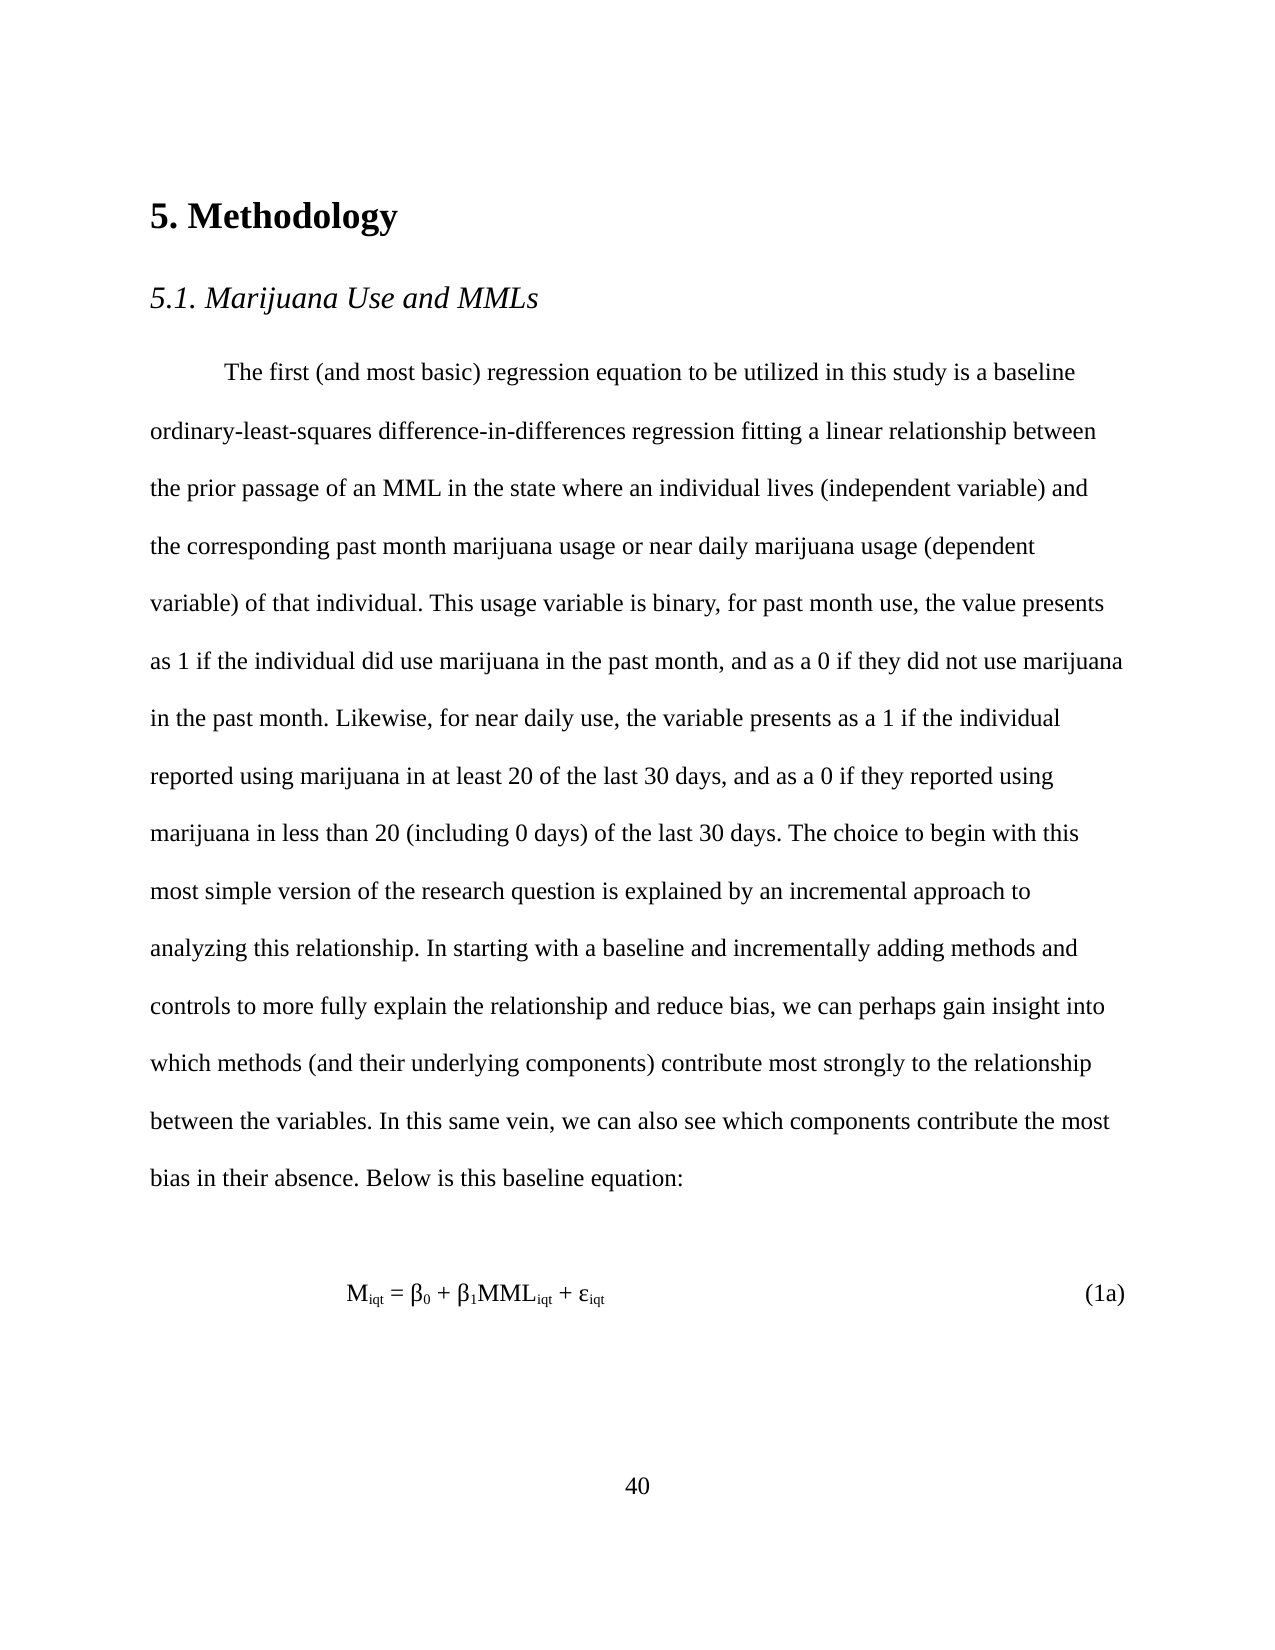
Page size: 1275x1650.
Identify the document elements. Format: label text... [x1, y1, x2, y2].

text Miqt = β0 + β1MMLiqt + εiqt (1a) [150, 1278, 1125, 1307]
text The first (and most basic) regression equation to be utilized in this study is a baseline ordinary-least-squares difference-in-differences regression fitting a linear relationship between the prior passage of an MML in the state where an individual lives (independent variable) and the corresponding past month marijuana usage or near daily marijuana usage (dependent variable) of that individual. This usage variable is binary, for past month use, the value presents as 1 if the individual did use marijuana in the past month, and as a 0 if they did not use marijuana in the past month. Likewise, for near daily use, the variable presents as a 1 if the individual reported using marijuana in at least 20 of the last 30 days, and as a 0 if they reported using marijuana in less than 20 (including 0 days) of the last 30 days. The choice to begin with this most simple version of the research question is explained by an incremental approach to analyzing this relationship. In starting with a baseline and incrementally adding methods and controls to more fully explain the relationship and reduce bias, we can perhaps gain insight into which methods (and their underlying components) contribute most strongly to the relationship between the variables. In this same vein, we can also see which components contribute the most bias in their absence. Below is this baseline equation: [150, 351, 1125, 1192]
text 5. Methodology [150, 193, 1125, 236]
text 5.1. Marijuana Use and MMLs [150, 279, 1125, 315]
